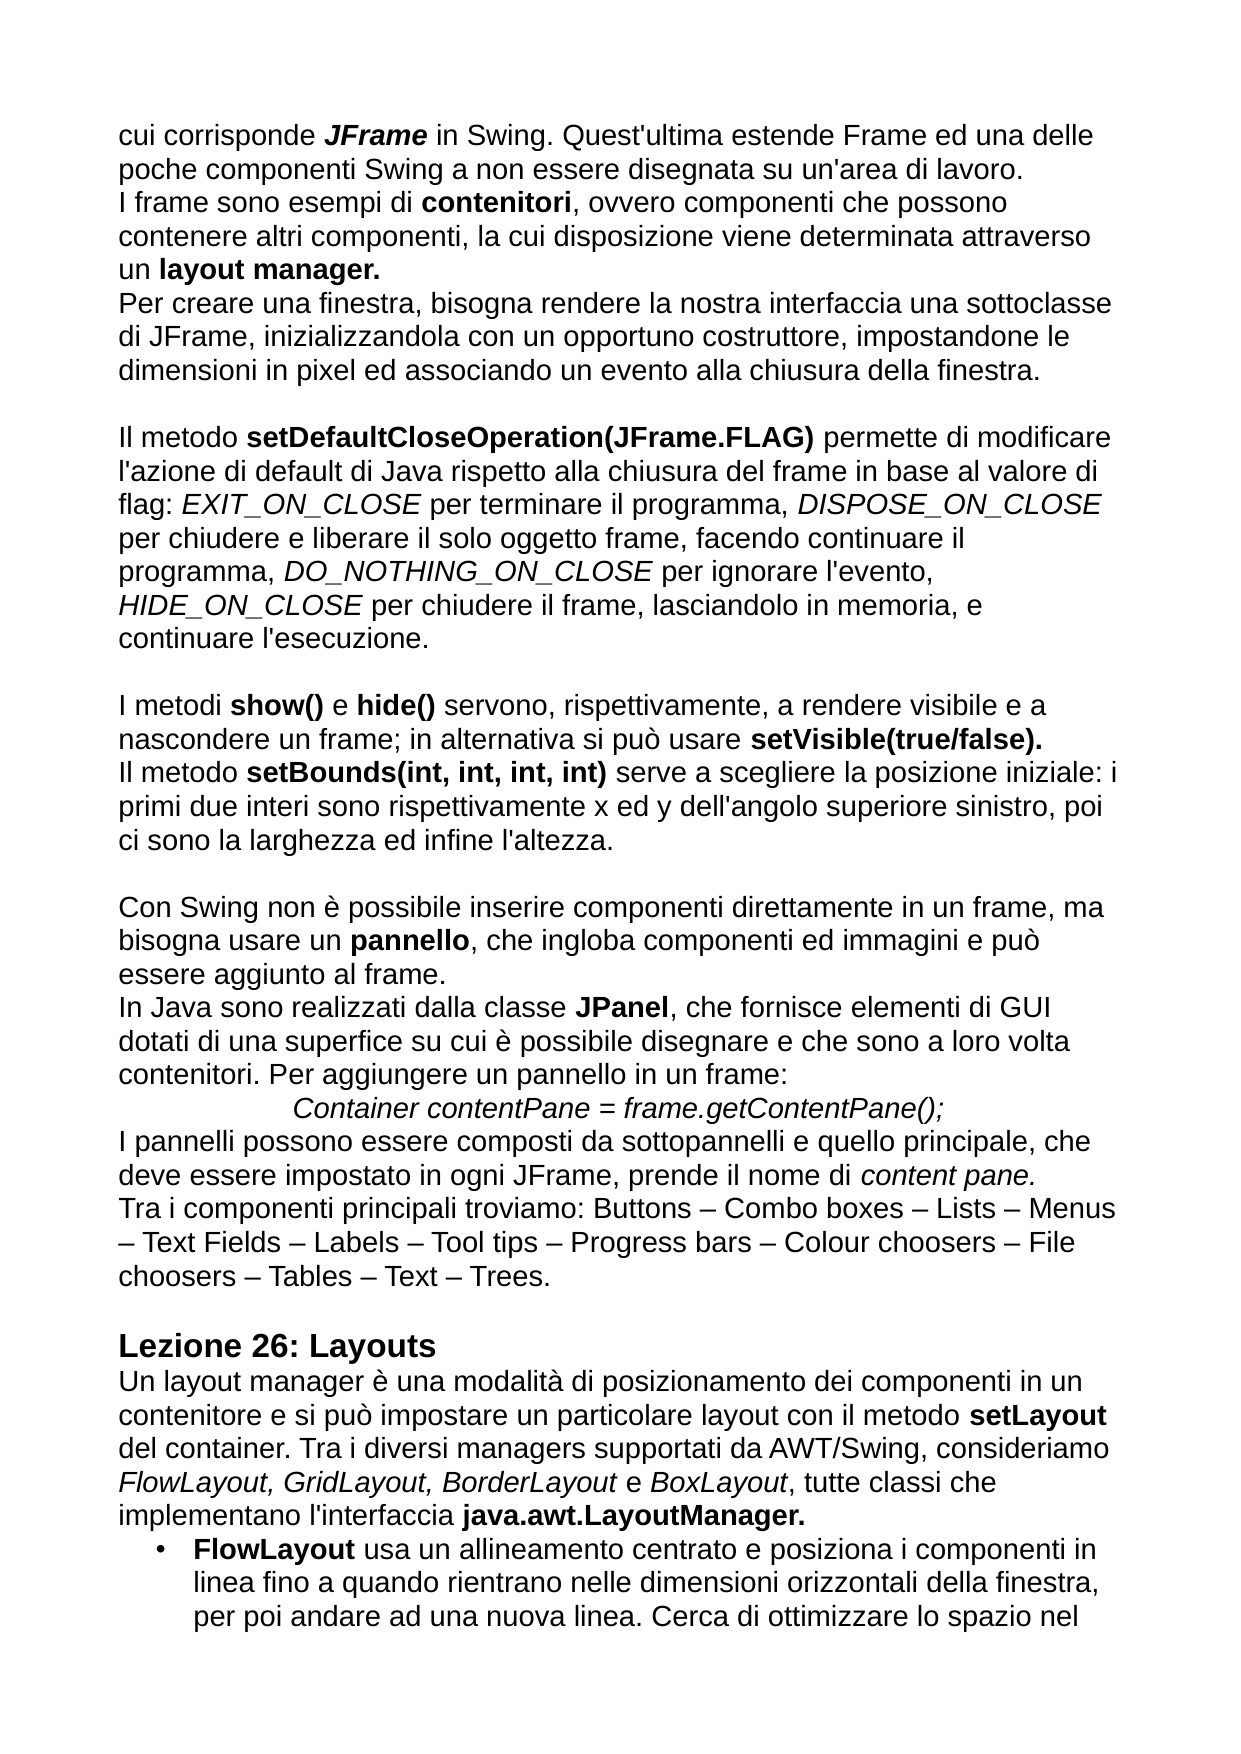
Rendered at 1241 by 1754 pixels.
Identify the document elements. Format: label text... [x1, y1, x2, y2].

text I frame sono esempi di contenitori, ovvero componenti che possono contenere altri componenti, la cui disposizione viene determinata attraverso un layout manager. [118, 185, 1122, 286]
text I pannelli possono essere composti da sottopannelli e quello principale, che deve essere impostato in ogni JFrame, prende il nome di content pane. [118, 1124, 1122, 1191]
text Il metodo setBounds(int, int, int, int) serve a scegliere la posizione iniziale: i primi due interi sono rispettivamente x ed y dell'angolo superiore sinistro, poi ci sono la larghezza ed infine l'altezza. [118, 755, 1122, 856]
list FlowLayout usa un allineamento centrato e posiziona i componenti in linea fino a quando rientrano nelle dimensioni orizzontali della finestra, per poi andare ad una nuova linea. Cerca di ottimizzare lo spazio nel [156, 1532, 1122, 1633]
text cui corrisponde JFrame in Swing. Quest'ultima estende Frame ed una delle poche componenti Swing a non essere disegnata su un'area di lavoro. [118, 118, 1122, 185]
text Lezione 26: Layouts [118, 1326, 1122, 1364]
text I metodi show() e hide() servono, rispettivamente, a rendere visibile e a nascondere un frame; in alternativa si può usare setVisible(true/false). [118, 688, 1122, 755]
text Tra i componenti principali troviamo: Buttons – Combo boxes – Lists – Menus – Text Fields – Labels – Tool tips – Progress bars – Colour choosers – File choosers – Tables – Text – Trees. [118, 1191, 1122, 1292]
text In Java sono realizzati dalla classe JPanel, che fornisce elementi di GUI dotati di una superfice su cui è possibile disegnare e che sono a loro volta contenitori. Per aggiungere un pannello in un frame: [118, 990, 1122, 1091]
text Per creare una finestra, bisogna rendere la nostra interfaccia una sottoclasse di JFrame, inizializzandola con un opportuno costruttore, impostandone le dimensioni in pixel ed associando un evento alla chiusura della finestra. [118, 286, 1122, 386]
text Con Swing non è possibile inserire componenti direttamente in un frame, ma bisogna usare un pannello, che ingloba componenti ed immagini e può essere aggiunto al frame. [118, 889, 1122, 990]
text Il metodo setDefaultCloseOperation(JFrame.FLAG) permette di modificare l'azione di default di Java rispetto alla chiusura del frame in base al valore di flag: EXIT_ON_CLOSE per terminare il programma, DISPOSE_ON_CLOSE per chiudere e liberare il solo oggetto frame, facendo continuare il programma, DO_NOTHING_ON_CLOSE per ignorare l'evento, HIDE_ON_CLOSE per chiudere il frame, lasciandolo in memoria, e continuare l'esecuzione. [118, 420, 1122, 655]
text Un layout manager è una modalità di posizionamento dei componenti in un contenitore e si può impostare un particolare layout con il metodo setLayout del container. Tra i diversi managers supportati da AWT/Swing, consideriamo FlowLayout, GridLayout, BorderLayout e BoxLayout, tutte classi che implementano l'interfaccia java.awt.LayoutManager. [118, 1364, 1122, 1532]
text Container contentPane = frame.getContentPane(); [118, 1091, 1122, 1124]
